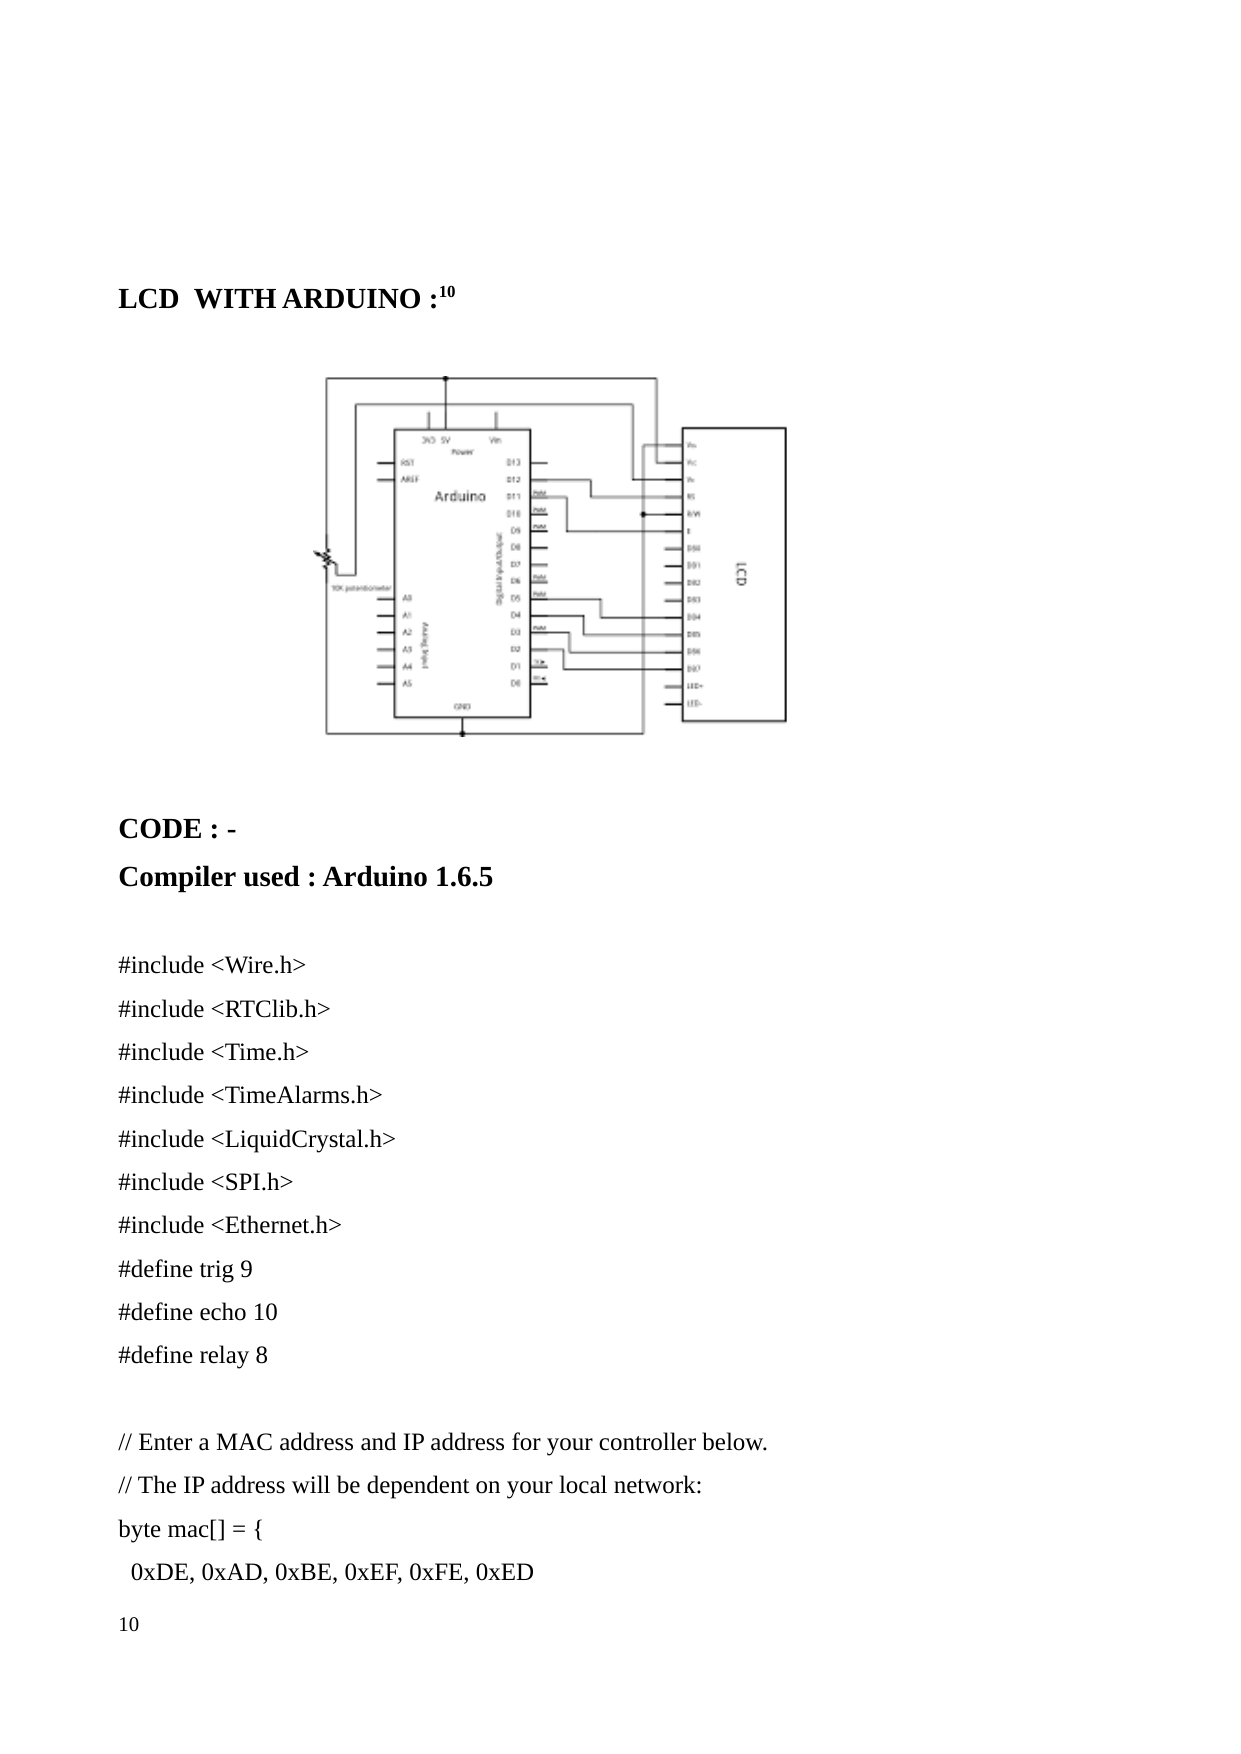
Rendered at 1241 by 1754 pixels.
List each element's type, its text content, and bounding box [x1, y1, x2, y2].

text 0xDE, 0xAD, 0xBE, 0xEF, 0xFE, 0xED [118, 1557, 1122, 1586]
text #include <Ethernet.h> [118, 1210, 1122, 1239]
text // The IP address will be dependent on your local network: [118, 1470, 1122, 1499]
text byte mac[] = { [118, 1514, 1122, 1542]
picture [313, 376, 787, 737]
text LCD WITH ARDUINO : [118, 281, 1122, 315]
text CODE : - [118, 811, 1122, 844]
text // Enter a MAC address and IP address for your controller below. [118, 1427, 1122, 1456]
text #include <Time.h> [118, 1037, 1122, 1066]
text Compiler used : Arduino 1.6.5 [118, 859, 1122, 892]
text #include <TimeAlarms.h> [118, 1080, 1122, 1109]
text #include <LiquidCrystal.h> [118, 1124, 1122, 1152]
text #define relay 8 [118, 1340, 1122, 1369]
text #define trig 9 [118, 1254, 1122, 1282]
text #define echo 10 [118, 1297, 1122, 1326]
text #include <SPI.h> [118, 1167, 1122, 1196]
text #include <RTClib.h> [118, 994, 1122, 1022]
text #include <Wire.h> [118, 950, 1122, 979]
